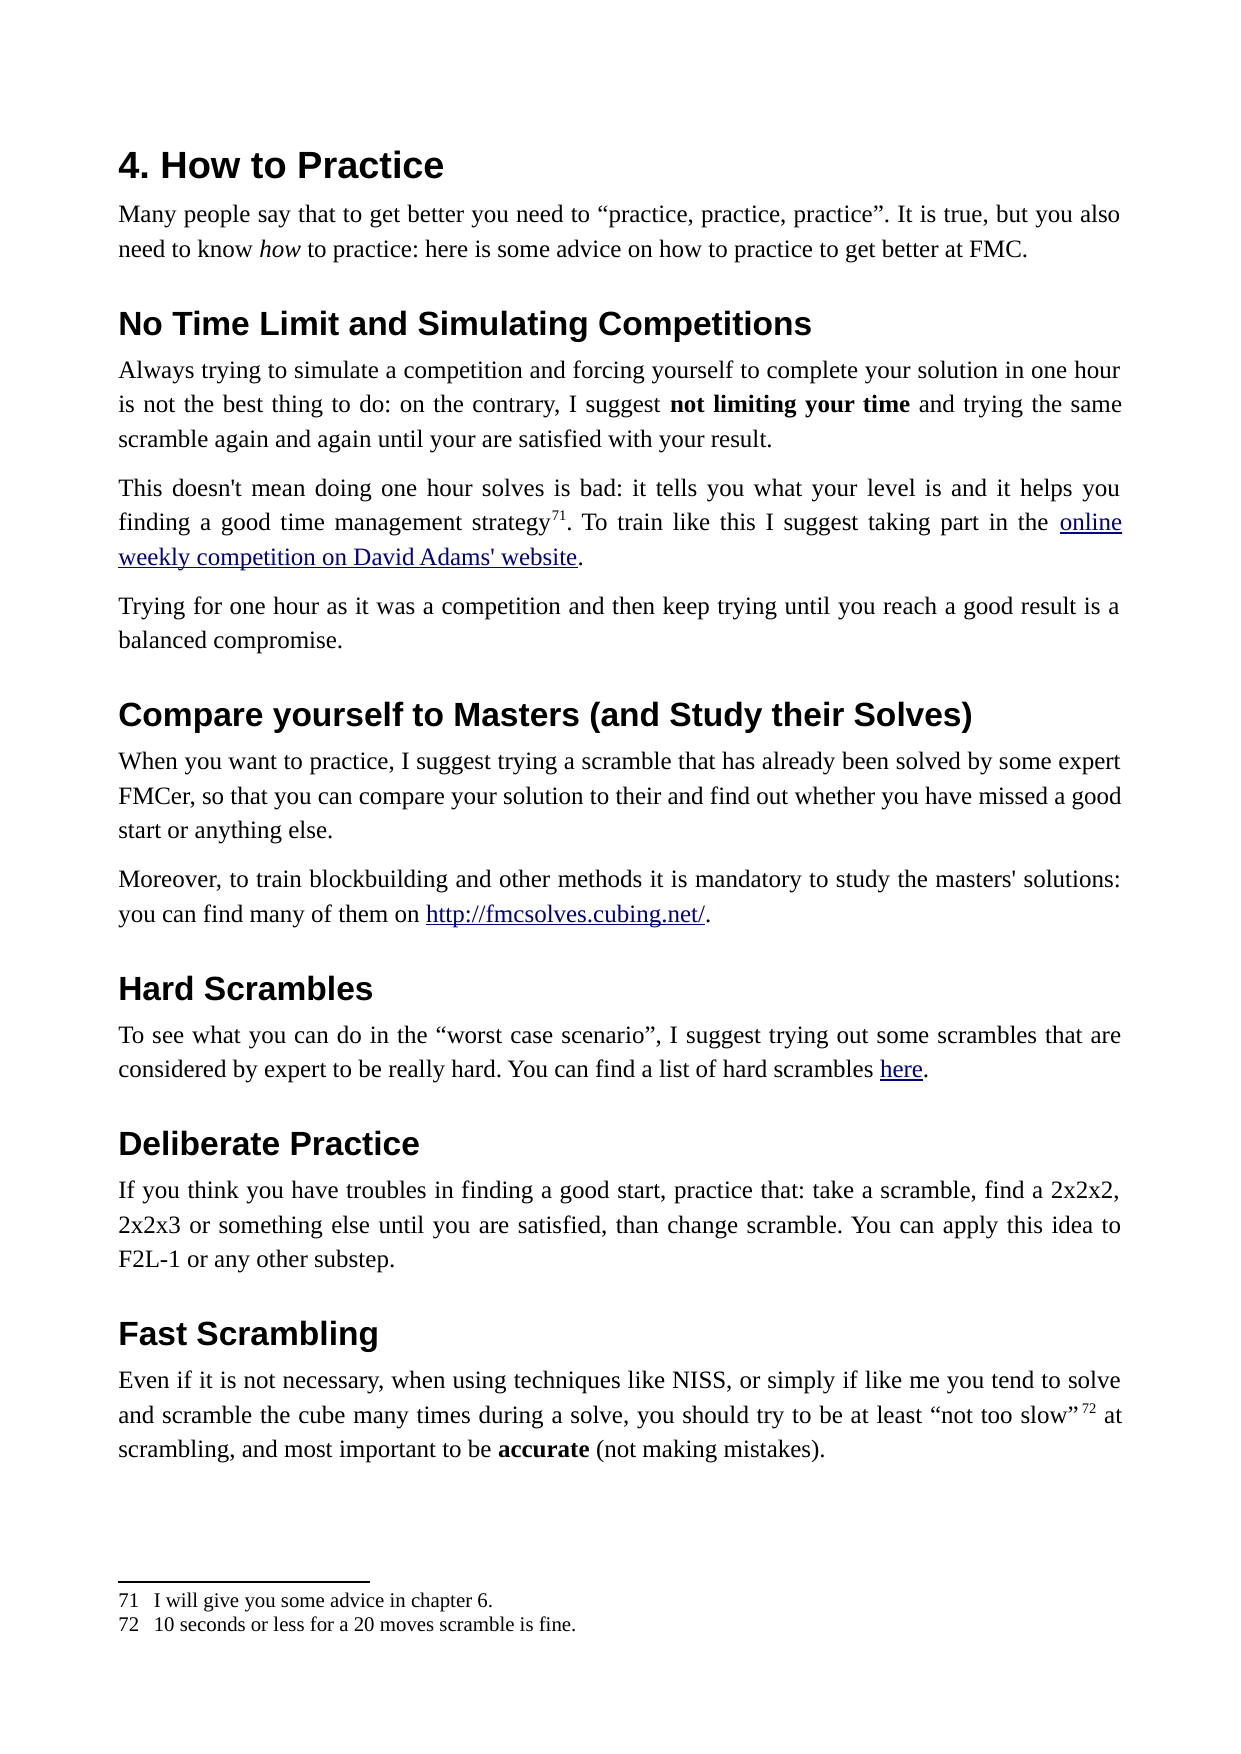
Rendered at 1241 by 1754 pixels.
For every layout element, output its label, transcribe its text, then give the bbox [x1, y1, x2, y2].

subtitle No Time Limit and Simulating Competitions [118, 304, 1122, 342]
text Many people say that to get better you need to “practice, practice, practice”. It is true, but you also need to know how to practice: here is some advice on how to practice to get better at FMC. [118, 199, 1122, 262]
text Trying for one hour as it was a competition and then keep trying until you reach a good result is a balanced compromise. [118, 591, 1122, 654]
text I will give you some advice in chapter 6. [118, 1588, 1122, 1612]
text 10 seconds or less for a 20 moves scramble is fine. [118, 1612, 1122, 1636]
text This doesn't mean doing one hour solves is bad: it tells you what your level is and it helps you finding a good time management strategy. To train like this I suggest taking part in the online weekly competition on David Adams' website. [118, 473, 1122, 571]
text Even if it is not necessary, when using techniques like NISS, or simply if like me you tend to solve and scramble the cube many times during a solve, you should try to be at least “not too slow” at scrambling, and most important to be accurate (not making mistakes). [118, 1365, 1122, 1463]
text If you think you have troubles in finding a good start, practice that: take a scramble, find a 2x2x2, 2x2x3 or something else until you are satisfied, than change scramble. You can apply this idea to F2L-1 or any other substep. [118, 1175, 1122, 1273]
subtitle Hard Scrambles [118, 969, 1122, 1007]
text Always trying to simulate a competition and forcing yourself to complete your solution in one hour is not the best thing to do: on the contrary, I suggest not limiting your time and trying the same scramble again and again until your are satisfied with your result. [118, 355, 1122, 452]
subtitle Deliberate Practice [118, 1124, 1122, 1163]
text To see what you can do in the “worst case scenario”, I suggest trying out some scrambles that are considered by expert to be really hard. You can find a list of hard scrambles here. [118, 1020, 1122, 1083]
subtitle Fast Scrambling [118, 1314, 1122, 1353]
subtitle Compare yourself to Masters (and Study their Solves) [118, 695, 1122, 734]
text When you want to practice, I suggest trying a scramble that has already been solved by some expert FMCer, so that you can compare your solution to their and find out whether you have missed a good start or anything else. [118, 746, 1122, 844]
subtitle 4. How to Practice [118, 143, 1122, 187]
text Moreover, to train blockbuilding and other methods it is mandatory to study the masters' solutions: you can find many of them on http://fmcsolves.cubing.net/. [118, 864, 1122, 928]
